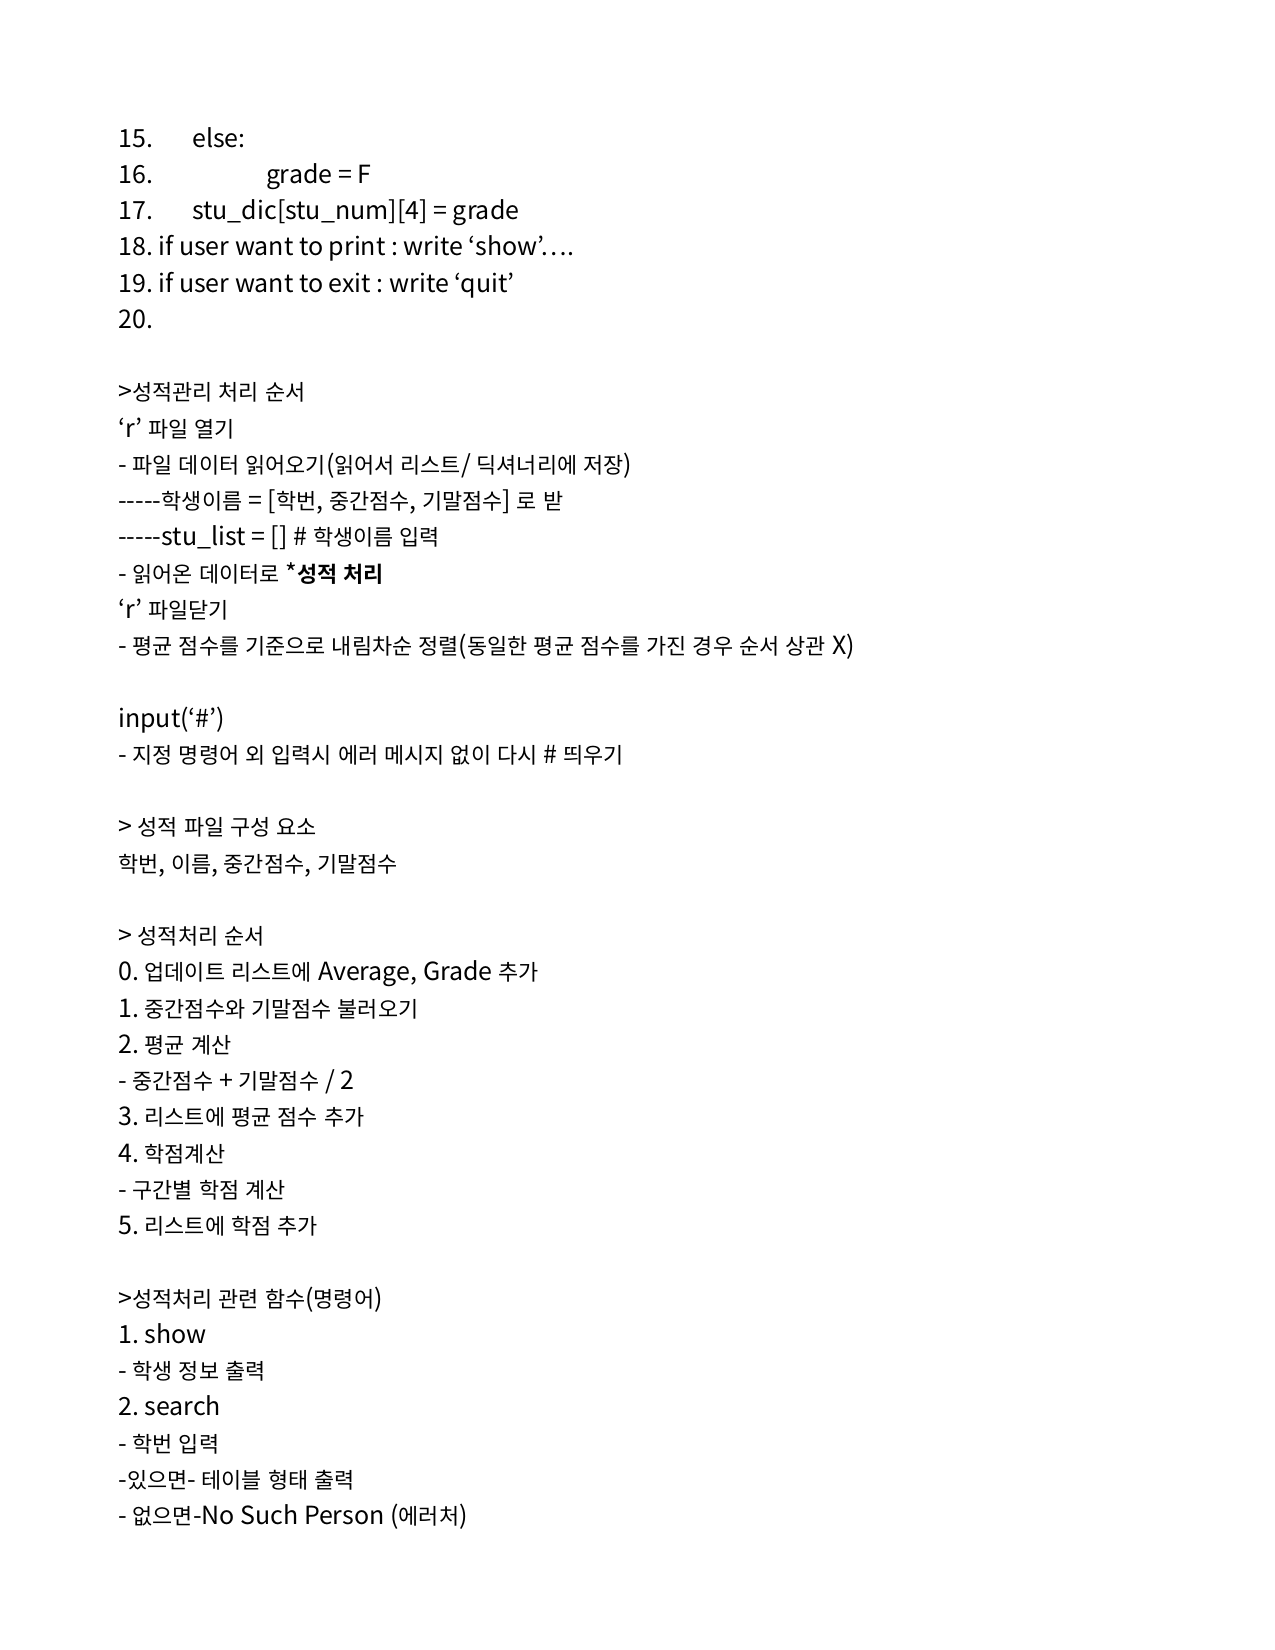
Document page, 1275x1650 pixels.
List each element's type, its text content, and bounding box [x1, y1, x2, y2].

text - 학생 정보 출력 [118, 1351, 1157, 1387]
text - 평균 점수를 기준으로 내림차순 정렬(동일한 평균 점수를 가진 경우 순서 상관 X) [118, 626, 1157, 662]
text 1. show [118, 1314, 1157, 1351]
text - 학번 입력 [118, 1423, 1157, 1459]
text 4. 학점계산 [118, 1133, 1157, 1169]
text 2. 평균 계산 [118, 1024, 1157, 1061]
text 2. search [118, 1387, 1157, 1423]
text - 지정 명령어 외 입력시 에러 메시지 없이 다시 # 띄우기 [118, 734, 1157, 771]
text 18. if user want to print : write ‘show’…. [118, 227, 1157, 263]
text -----stu_list = [] # 학생이름 입력 [118, 517, 1157, 553]
text 16. grade = F [118, 154, 1157, 191]
text ‘r’ 파일 열기 [118, 408, 1157, 444]
text - 구간별 학점 계산 [118, 1169, 1157, 1206]
text > 성적 파일 구성 요소 [118, 807, 1157, 843]
text 20. [118, 299, 1157, 336]
text 3. 리스트에 평균 점수 추가 [118, 1097, 1157, 1133]
text > 성적처리 순서 [118, 916, 1157, 952]
text - 읽어온 데이터로 *성적 처리 [118, 553, 1157, 589]
text 5. 리스트에 학점 추가 [118, 1206, 1157, 1242]
text 1. 중간점수와 기말점수 불러오기 [118, 988, 1157, 1024]
text - 없으면-No Such Person (에러처) [118, 1496, 1157, 1532]
text - 중간점수 + 기말점수 / 2 [118, 1061, 1157, 1097]
text 학번, 이름, 중간점수, 기말점수 [118, 843, 1157, 879]
text >성적관리 처리 순서 [118, 372, 1157, 408]
text 19. if user want to exit : write ‘quit’ [118, 263, 1157, 299]
text - 파일 데이터 읽어오기(읽어서 리스트/ 딕셔너리에 저장) [118, 444, 1157, 481]
text input(‘#’) [118, 698, 1157, 734]
text >성적처리 관련 함수(명령어) [118, 1278, 1157, 1314]
text 17. stu_dic[stu_num][4] = grade [118, 191, 1157, 227]
text 0. 업데이트 리스트에 Average, Grade 추가 [118, 952, 1157, 988]
text -있으면- 테이블 형태 출력 [118, 1459, 1157, 1496]
text 15. else: [118, 118, 1157, 154]
text -----학생이름 = [학번, 중간점수, 기말점수] 로 받 [118, 481, 1157, 517]
text ‘r’ 파일닫기 [118, 589, 1157, 626]
